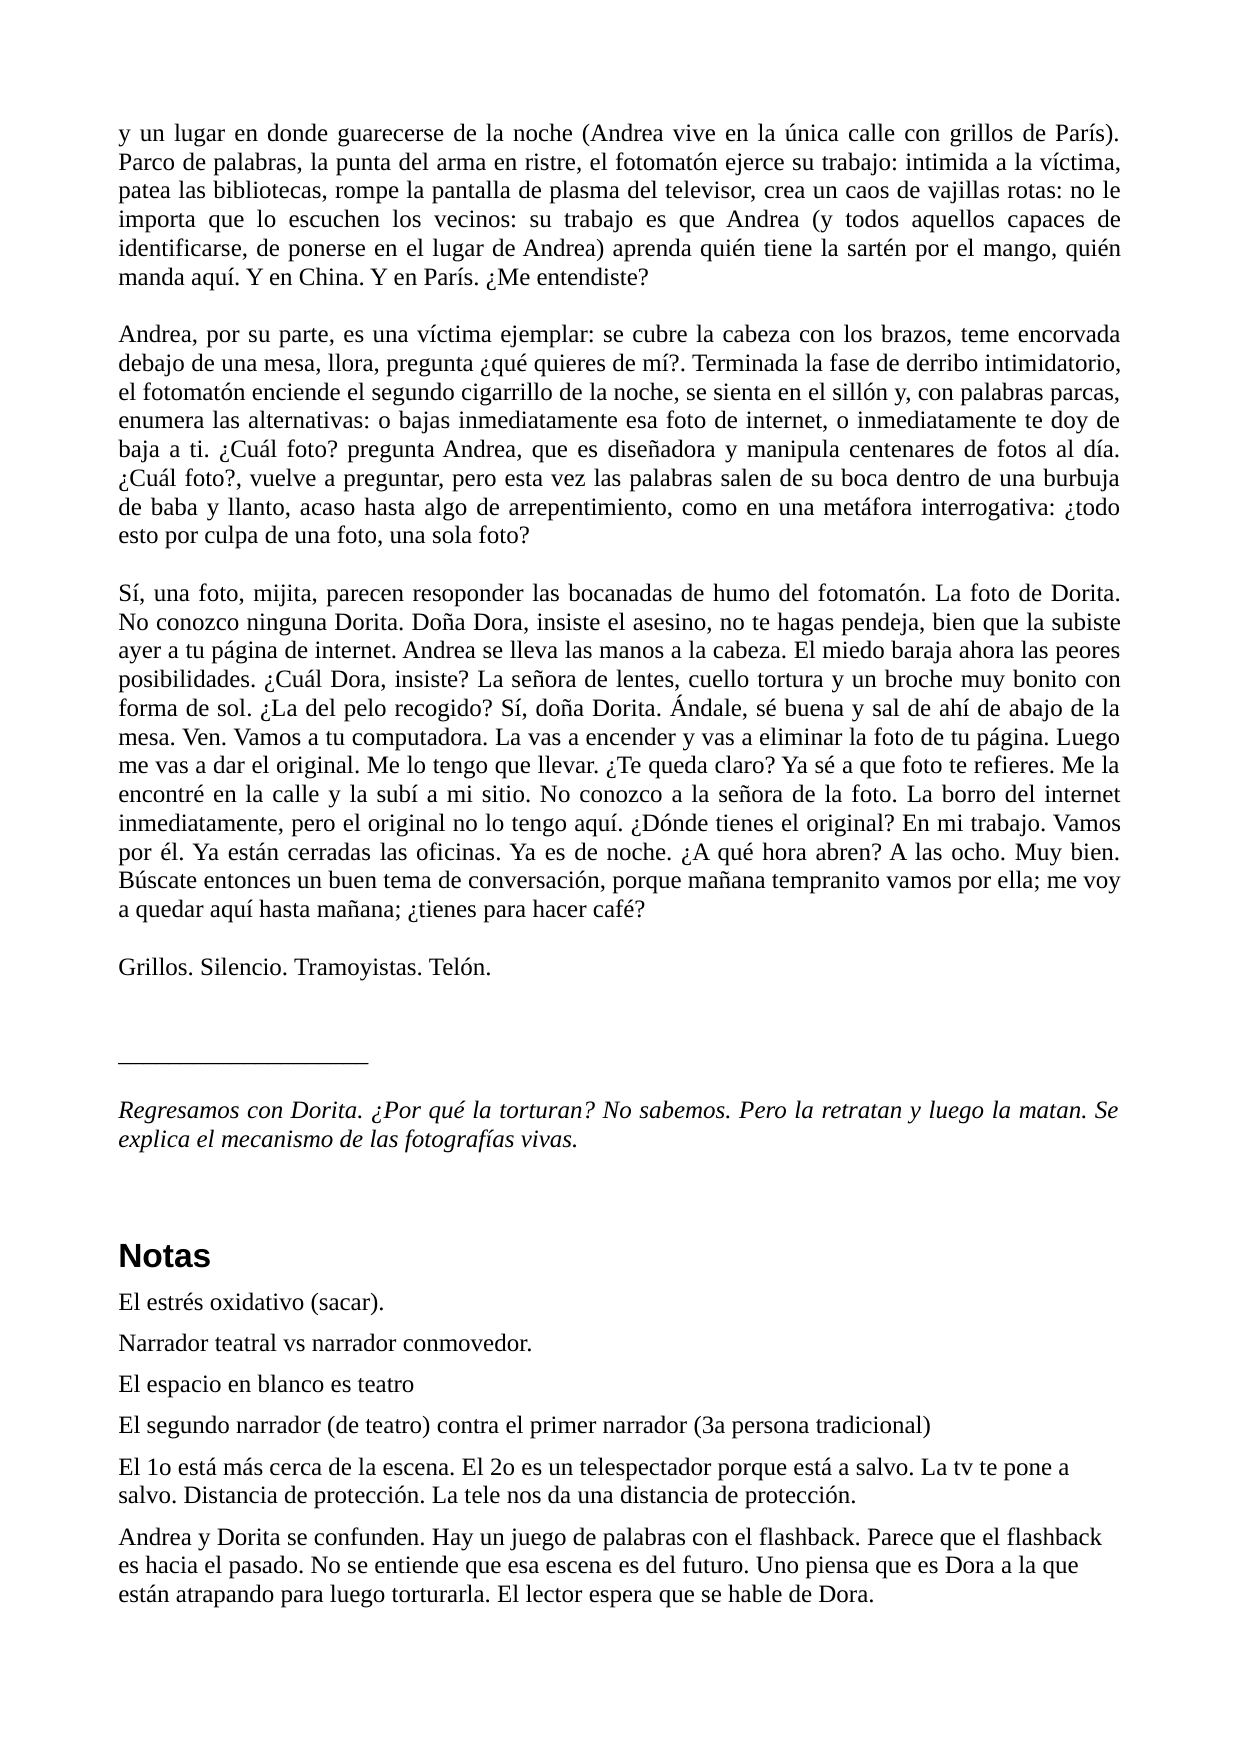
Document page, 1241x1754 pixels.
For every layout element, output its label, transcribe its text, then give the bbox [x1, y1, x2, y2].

text Andrea, por su parte, es una víctima ejemplar: se cubre la cabeza con los brazos, teme encorvada debajo de una mesa, llora, pregunta ¿qué quieres de mí?. Terminada la fase de derribo intimidatorio, el fotomatón enciende el segundo cigarrillo de la noche, se sienta en el sillón y, con palabras parcas, enumera las alternativas: o bajas inmediatamente esa foto de internet, o inmediatamente te doy de baja a ti. ¿Cuál foto? pregunta Andrea, que es diseñadora y manipula centenares de fotos al día. ¿Cuál foto?, vuelve a preguntar, pero esta vez las palabras salen de su boca dentro de una burbuja de baba y llanto, acaso hasta algo de arrepentimiento, como en una metáfora interrogativa: ¿todo esto por culpa de una foto, una sola foto? [118, 319, 1122, 549]
text El estrés oxidativo (sacar). [118, 1287, 1122, 1316]
text Sí, una foto, mijita, parecen resoponder las bocanadas de humo del fotomatón. La foto de Dorita. No conozco ninguna Dorita. Doña Dora, insiste el asesino, no te hagas pendeja, bien que la subiste ayer a tu página de internet. Andrea se lleva las manos a la cabeza. El miedo baraja ahora las peores posibilidades. ¿Cuál Dora, insiste? La señora de lentes, cuello tortura y un broche muy bonito con forma de sol. ¿La del pelo recogido? Sí, doña Dorita. Ándale, sé buena y sal de ahí de abajo de la mesa. Ven. Vamos a tu computadora. La vas a encender y vas a eliminar la foto de tu página. Luego me vas a dar el original. Me lo tengo que llevar. ¿Te queda claro? Ya sé a que foto te refieres. Me la encontré en la calle y la subí a mi sitio. No conozco a la señora de la foto. La borro del internet inmediatamente, pero el original no lo tengo aquí. ¿Dónde tienes el original? En mi trabajo. Vamos por él. Ya están cerradas las oficinas. Ya es de noche. ¿A qué hora abren? A las ocho. Muy bien. Búscate entonces un buen tema de conversación, porque mañana tempranito vamos por ella; me voy a quedar aquí hasta mañana; ¿tienes para hacer café? [118, 578, 1122, 923]
text y un lugar en donde guarecerse de la noche (Andrea vive en la única calle con grillos de París). Parco de palabras, la punta del arma en ristre, el fotomatón ejerce su trabajo: intimida a la víctima, patea las bibliotecas, rompe la pantalla de plasma del televisor, crea un caos de vajillas rotas: no le importa que lo escuchen los vecinos: su trabajo es que Andrea (y todos aquellos capaces de identificarse, de ponerse en el lugar de Andrea) aprenda quién tiene la sartén por el mango, quién manda aquí. Y en China. Y en París. ¿Me entendiste? [118, 118, 1122, 291]
subtitle Notas [118, 1236, 1122, 1274]
text Regresamos con Dorita. ¿Por qué la torturan? No sabemos. Pero la retratan y luego la matan. Se explica el mecanismo de las fotografías vivas. [118, 1096, 1122, 1153]
text Grillos. Silencio. Tramoyistas. Telón. [118, 952, 1122, 981]
text El 1o está más cerca de la escena. El 2o es un telespectador porque está a salvo. La tv te pone a salvo. Distancia de protección. La tele nos da una distancia de protección. [118, 1452, 1122, 1509]
text El espacio en blanco es teatro [118, 1369, 1122, 1398]
text El segundo narrador (de teatro) contra el primer narrador (3a persona tradicional) [118, 1411, 1122, 1439]
text Andrea y Dorita se confunden. Hay un juego de palabras con el flashback. Parece que el flashback es hacia el pasado. No se entiende que esa escena es del futuro. Uno piensa que es Dora a la que están atrapando para luego torturarla. El lector espera que se hable de Dora. [118, 1522, 1122, 1608]
text Narrador teatral vs narrador conmovedor. [118, 1328, 1122, 1357]
text ____________________ [118, 1038, 1122, 1067]
